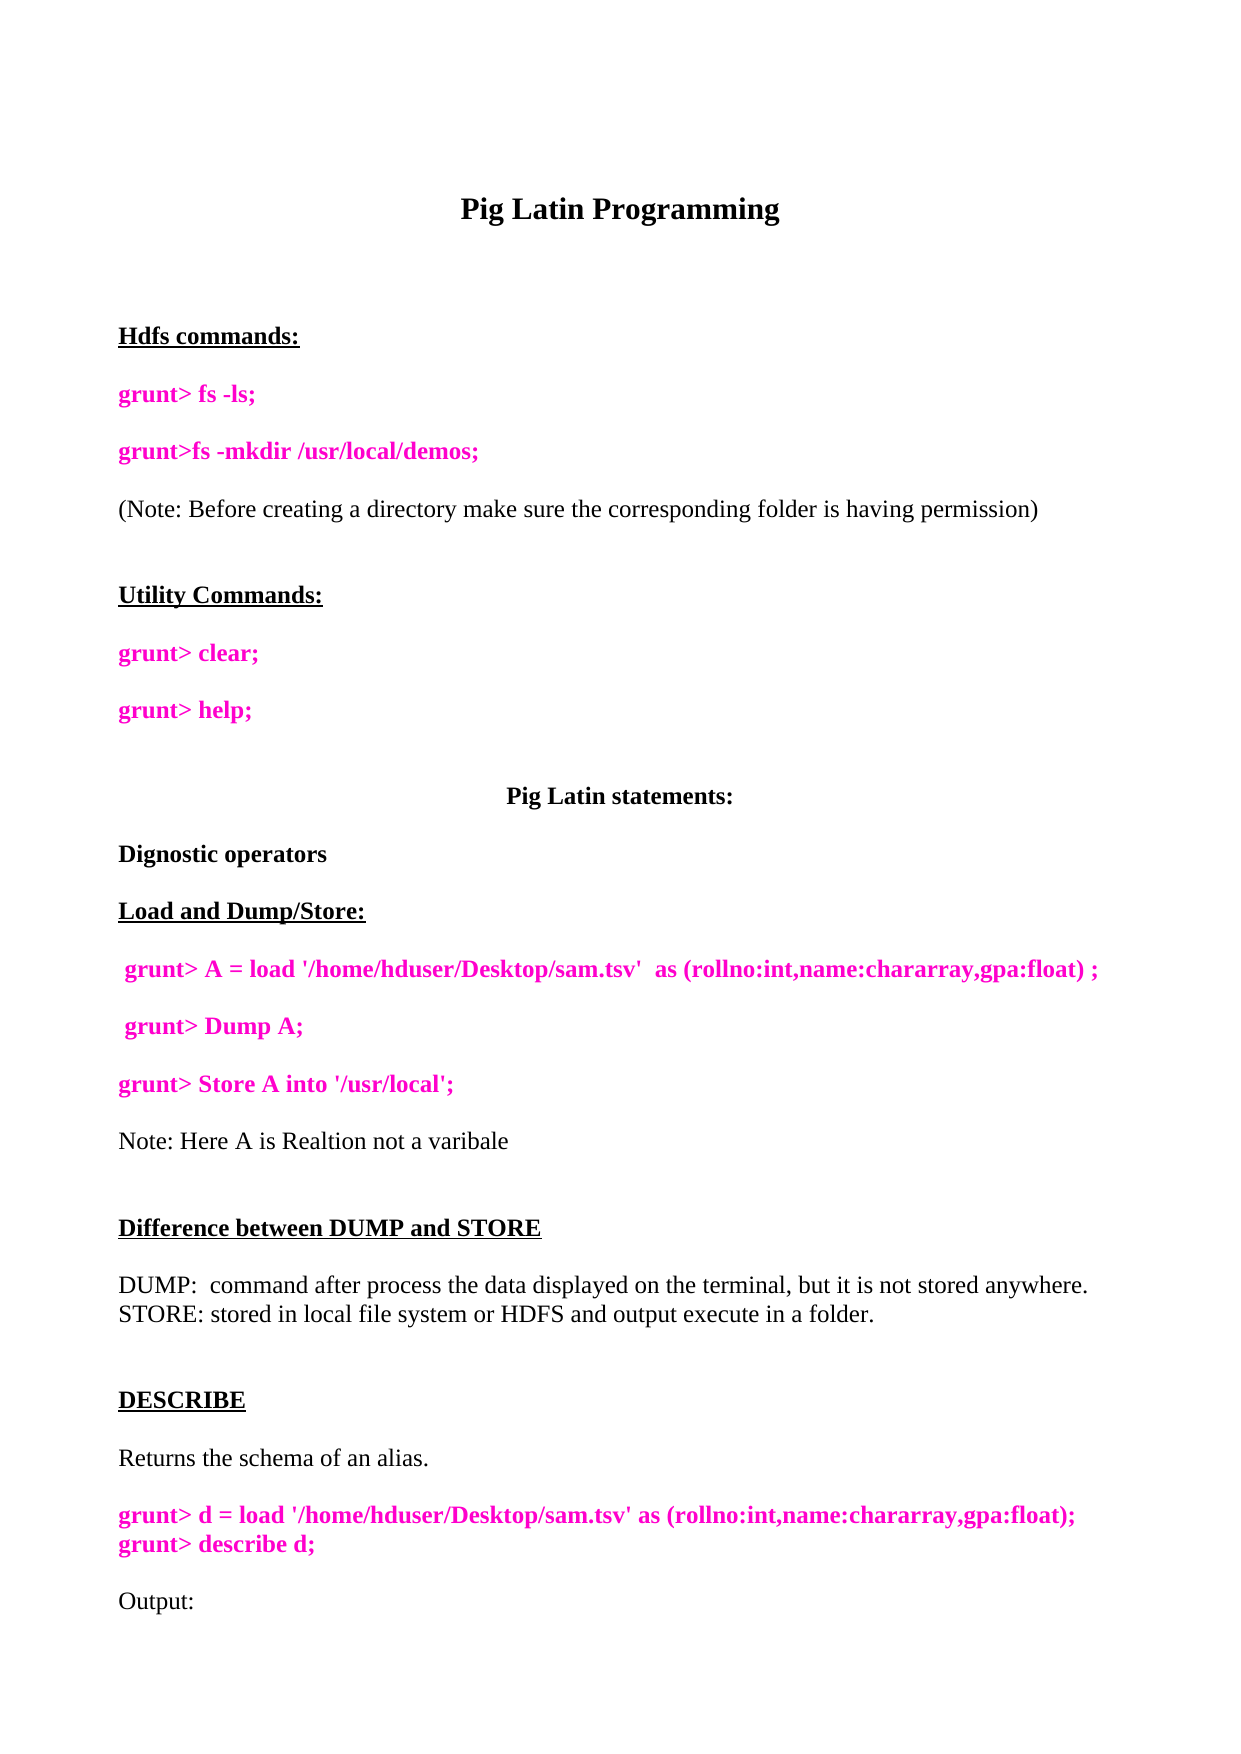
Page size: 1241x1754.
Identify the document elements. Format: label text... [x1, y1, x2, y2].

text Note: Here A is Realtion not a varibale [118, 1126, 1122, 1155]
text grunt> clear; [118, 638, 1122, 666]
text grunt> help; [118, 695, 1122, 724]
text Pig Latin Programming [118, 190, 1122, 226]
text Difference between DUMP and STORE [118, 1213, 1122, 1241]
text DESCRIBE [118, 1385, 1122, 1414]
text grunt>fs -mkdir /usr/local/demos; [118, 436, 1122, 465]
text Returns the schema of an alias. [118, 1443, 1122, 1471]
text STORE: stored in local file system or HDFS and output execute in a folder. [118, 1299, 1122, 1328]
text grunt> describe d; [118, 1529, 1122, 1558]
text Load and Dump/Store: [118, 896, 1122, 925]
text Dignostic operators [118, 839, 1122, 868]
text DUMP: command after process the data displayed on the terminal, but it is not stored anywhere. [118, 1270, 1122, 1299]
text grunt> fs -ls; [118, 379, 1122, 408]
text Hdfs commands: [118, 321, 1122, 350]
text grunt> Store A into '/usr/local'; [118, 1069, 1122, 1098]
text Utility Commands: [118, 580, 1122, 609]
text grunt> A = load '/home/hduser/Desktop/sam.tsv' as (rollno:int,name:chararray,gpa:float) ; [118, 954, 1122, 983]
text Output: [118, 1586, 1122, 1615]
text (Note: Before creating a directory make sure the corresponding folder is having permission) [118, 494, 1122, 523]
text grunt> Dump A; [118, 1011, 1122, 1040]
text grunt> d = load '/home/hduser/Desktop/sam.tsv' as (rollno:int,name:chararray,gpa:float); [118, 1500, 1122, 1529]
text Pig Latin statements: [118, 781, 1122, 810]
